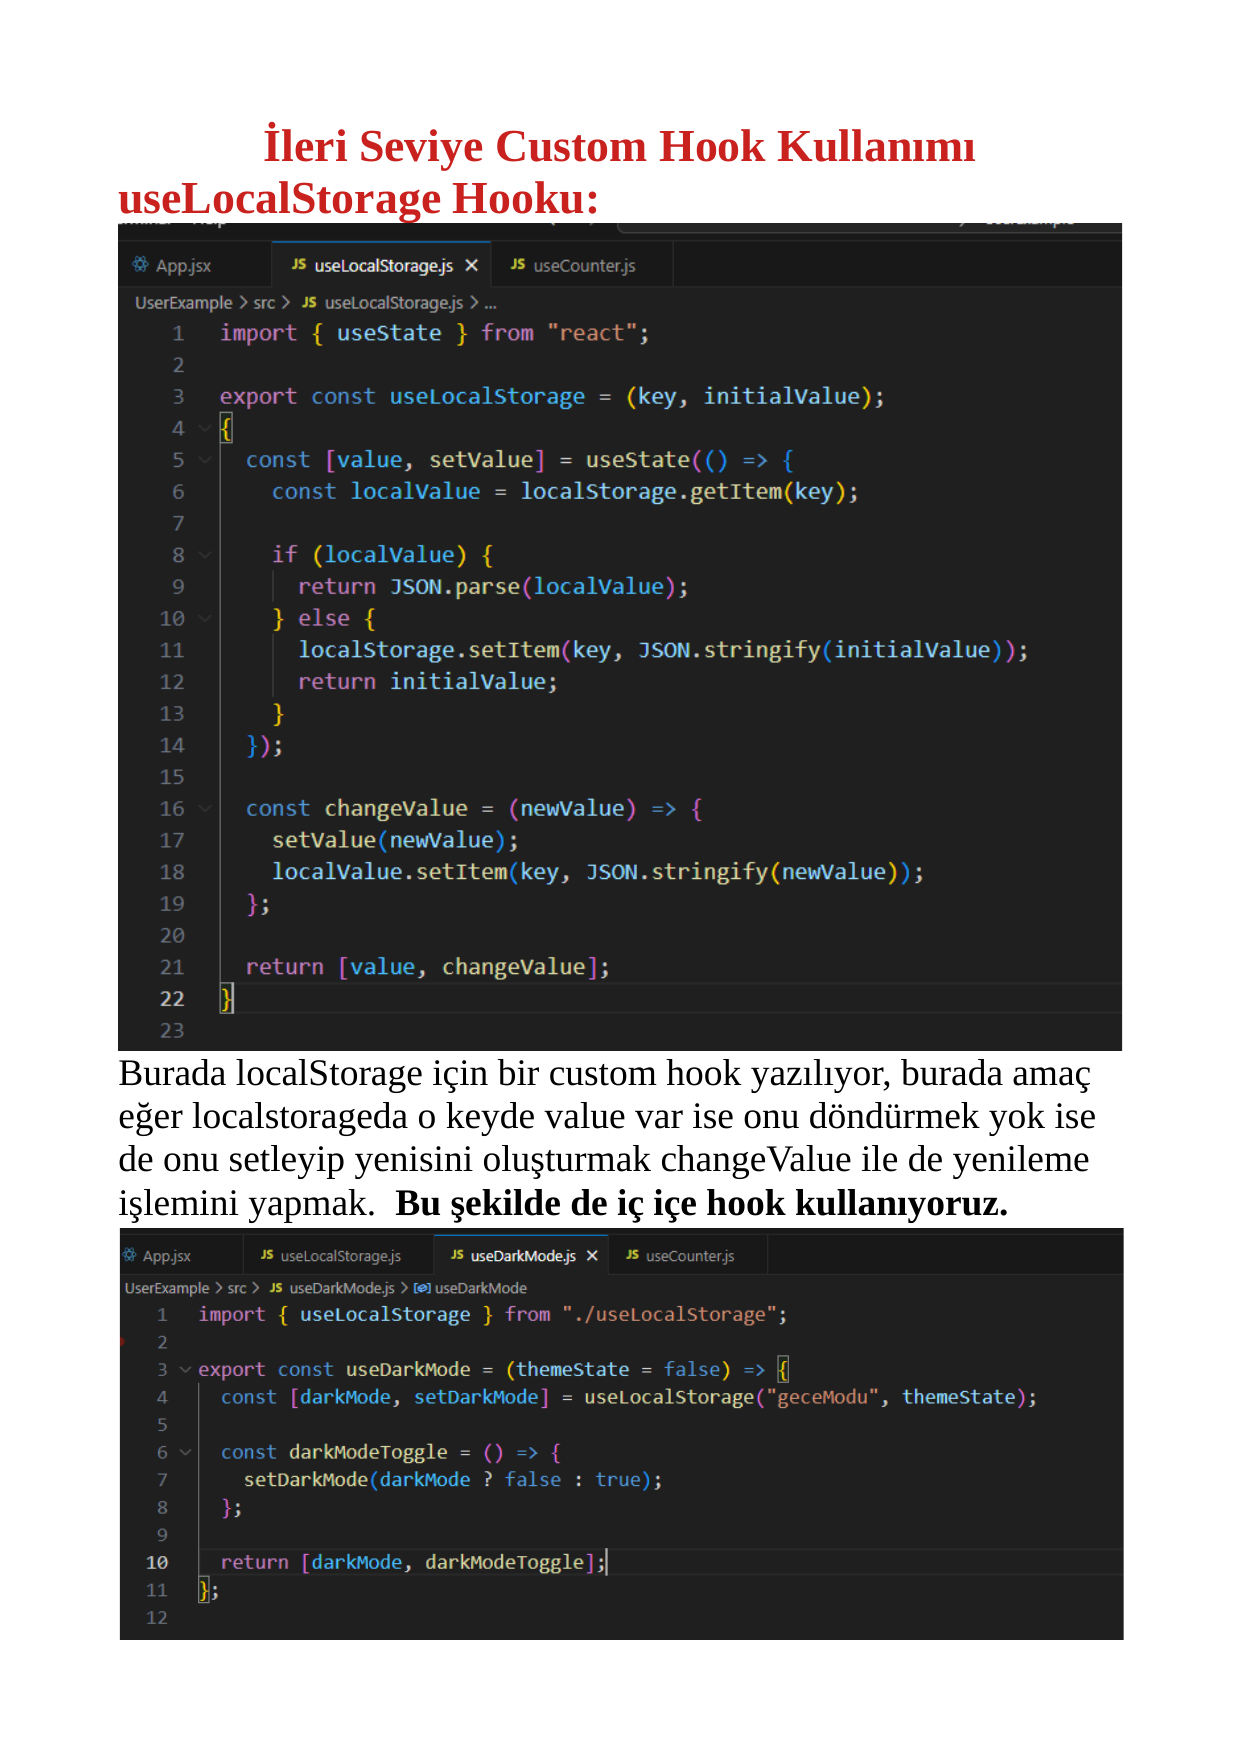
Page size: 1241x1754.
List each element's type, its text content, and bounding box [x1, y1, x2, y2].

text Burada localStorage için bir custom hook yazılıyor, burada amaç eğer localstorageda o keyde value var ise onu döndürmek yok ise de onu setleyip yenisini oluşturmak changeValue ile de yenileme işlemini yapmak. Bu şekilde de iç içe hook kullanıyoruz. [118, 1051, 1122, 1223]
text useLocalStorage Hooku: [118, 171, 1122, 223]
text İleri Seviye Custom Hook Kullanımı [118, 118, 1122, 171]
picture [119, 1228, 1124, 1640]
picture [118, 223, 1123, 1051]
